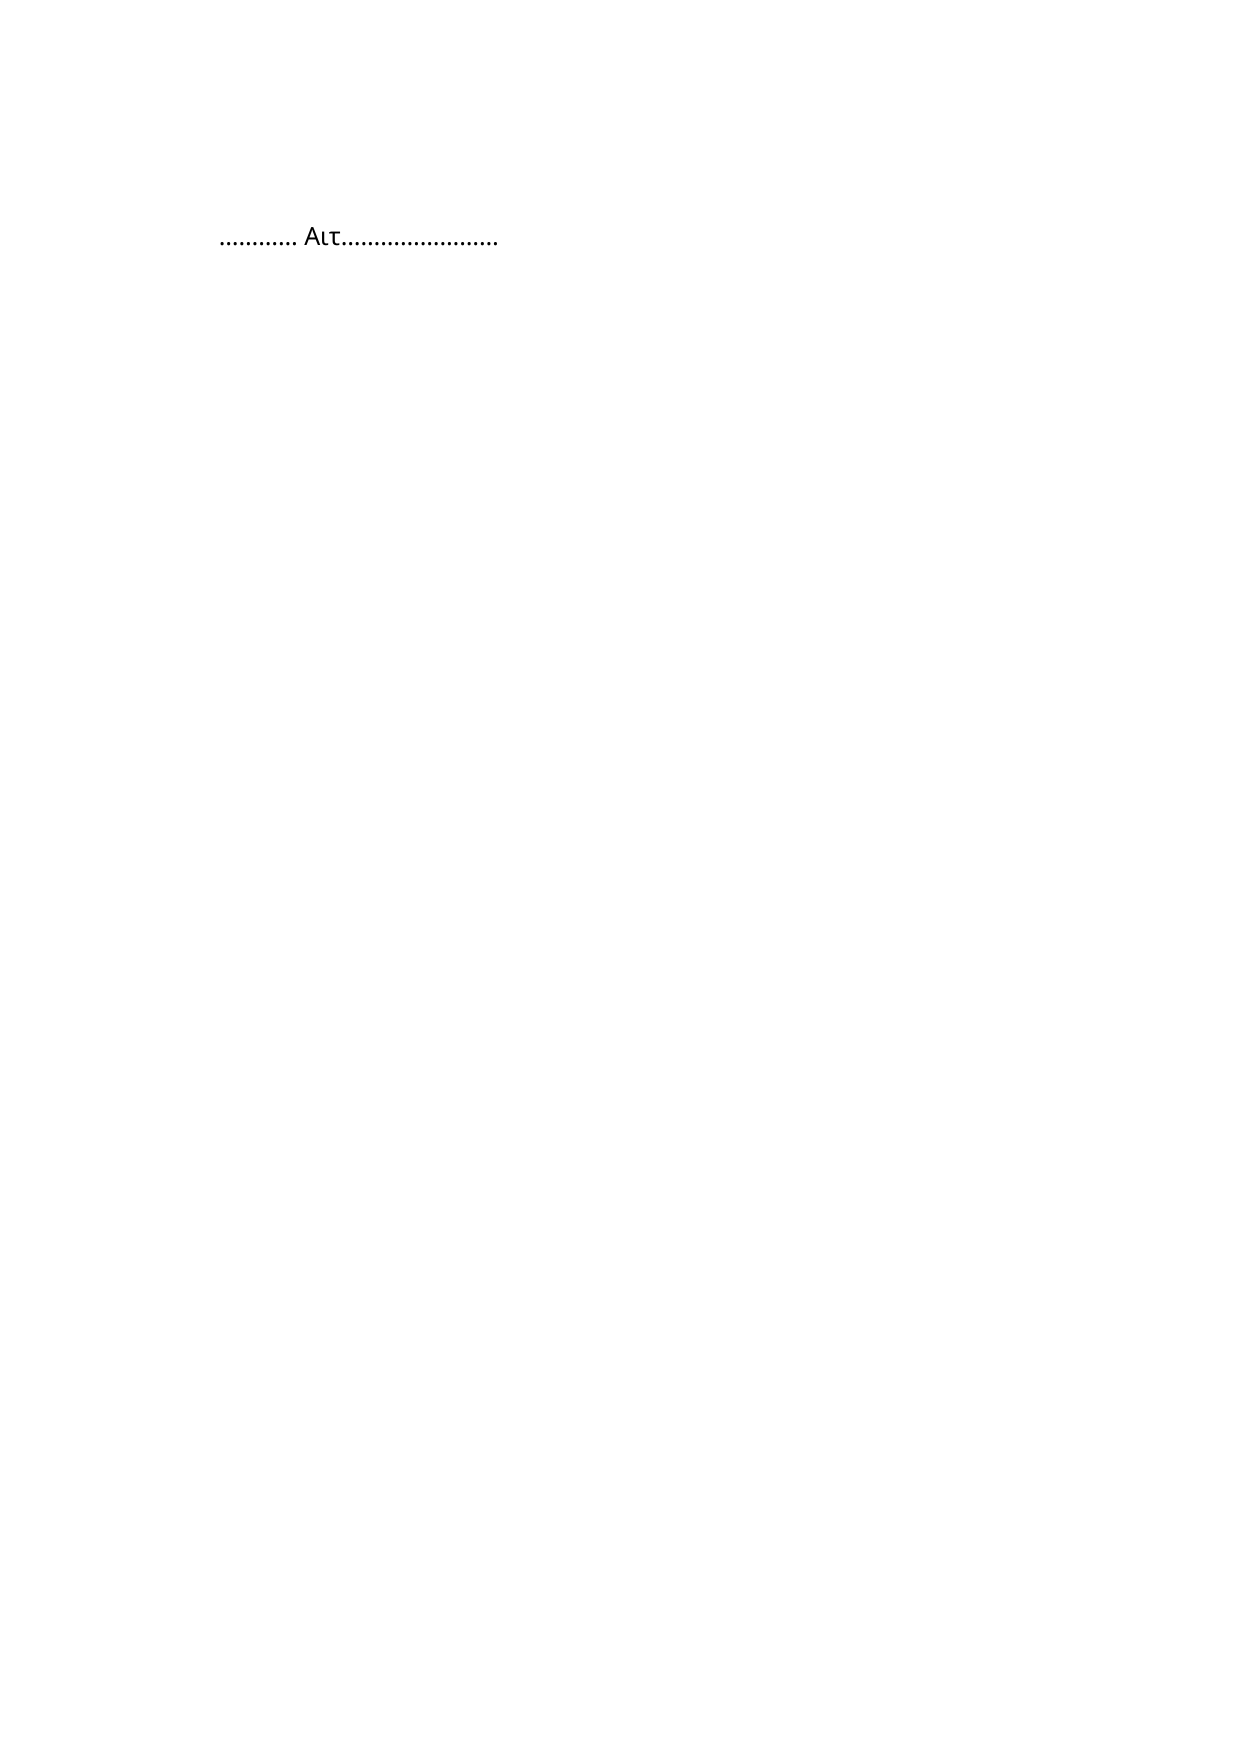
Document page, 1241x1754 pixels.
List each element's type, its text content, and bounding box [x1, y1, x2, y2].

text ………… Αιτ…………………… [59, 218, 583, 252]
